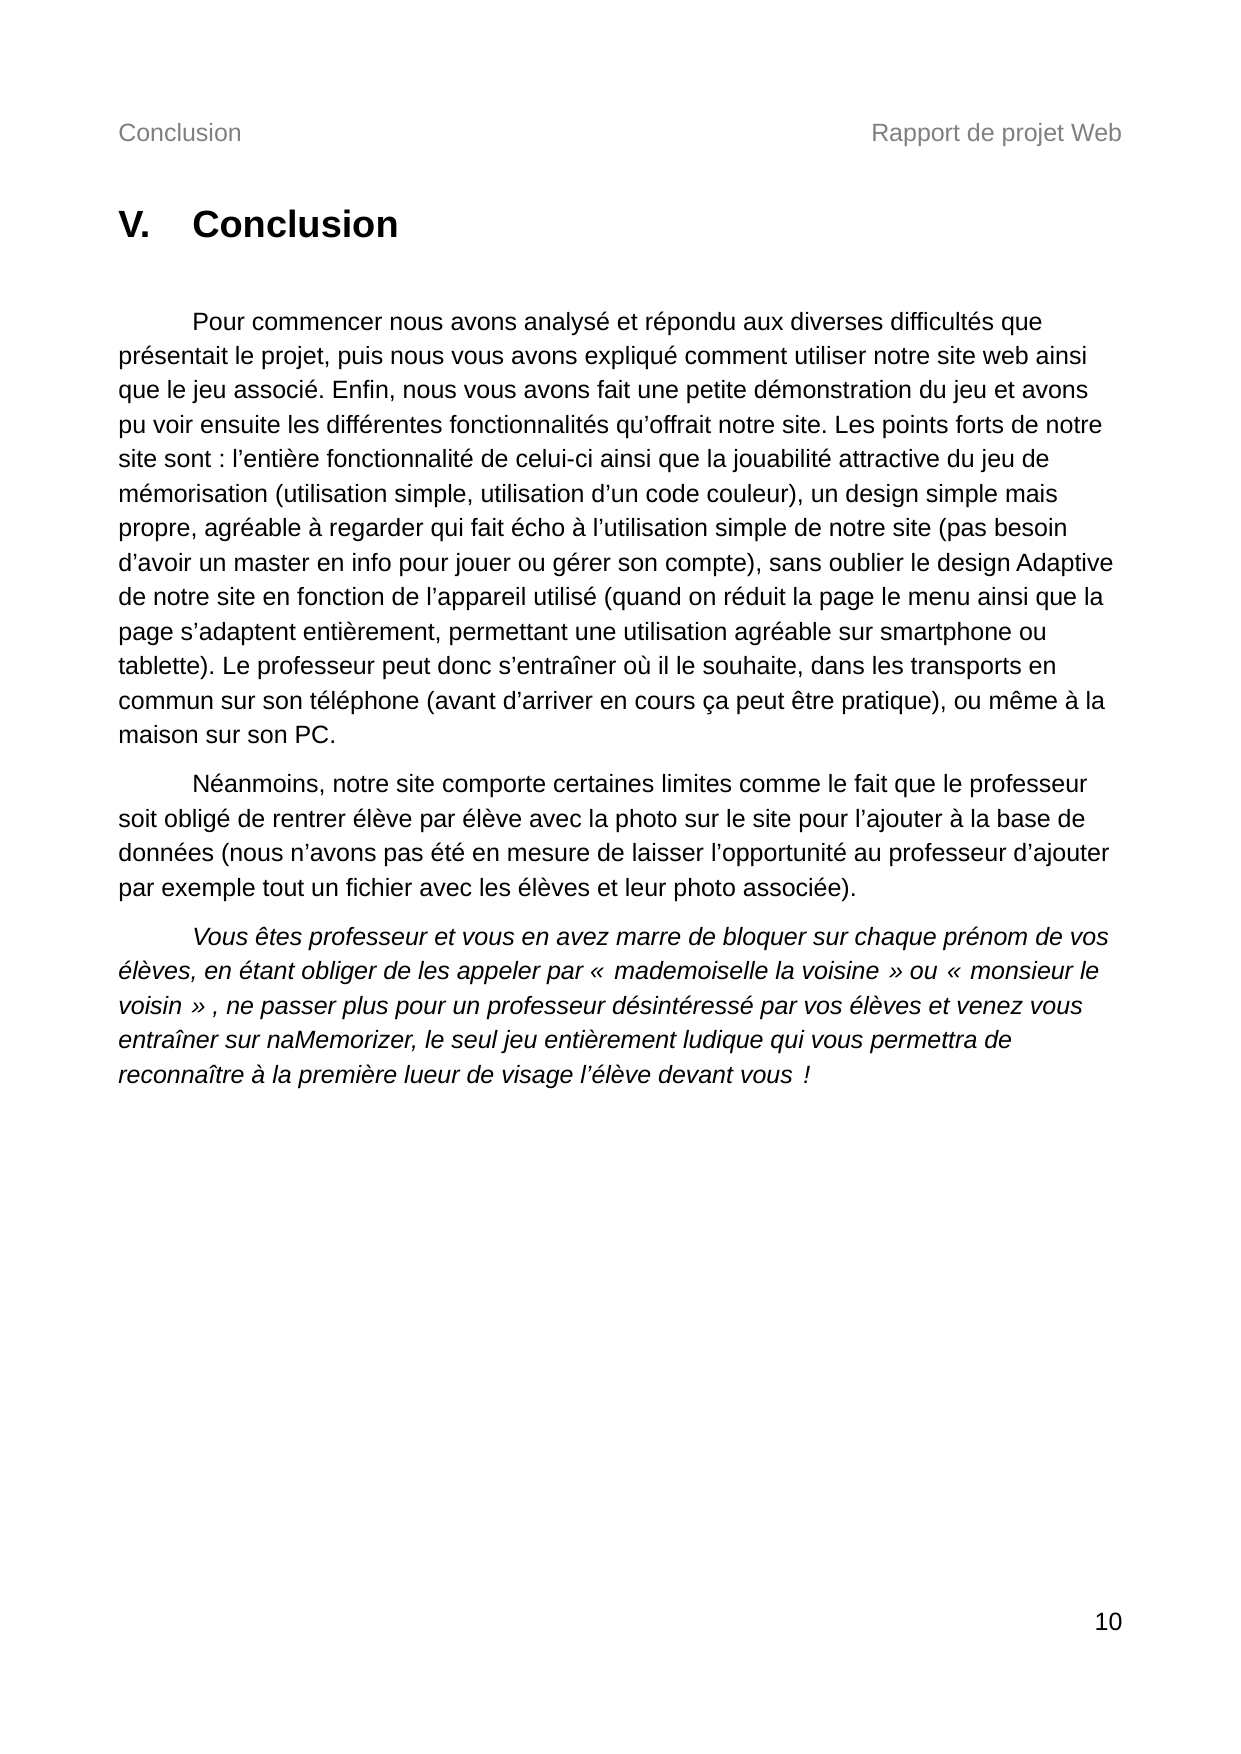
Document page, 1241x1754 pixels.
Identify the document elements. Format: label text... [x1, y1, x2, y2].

text Pour commencer nous avons analysé et répondu aux diverses difficultés que présentait le projet, puis nous vous avons expliqué comment utiliser notre site web ainsi que le jeu associé. Enfin, nous vous avons fait une petite démonstration du jeu et avons pu voir ensuite les différentes fonctionnalités qu’offrait notre site. Les points forts de notre site sont : l’entière fonctionnalité de celui-ci ainsi que la jouabilité attractive du jeu de mémorisation (utilisation simple, utilisation d’un code couleur), un design simple mais propre, agréable à regarder qui fait écho à l’utilisation simple de notre site (pas besoin d’avoir un master en info pour jouer ou gérer son compte), sans oublier le design Adaptive de notre site en fonction de l’appareil utilisé (quand on réduit la page le menu ainsi que la page s’adaptent entièrement, permettant une utilisation agréable sur smartphone ou tablette). Le professeur peut donc s’entraîner où il le souhaite, dans les transports en commun sur son téléphone (avant d’arriver en cours ça peut être pratique), ou même à la maison sur son PC. [118, 307, 1122, 749]
subtitle Conclusion [118, 201, 1122, 245]
text Vous êtes professeur et vous en avez marre de bloquer sur chaque prénom de vos élèves, en étant obliger de les appeler par « mademoiselle la voisine » ou « monsieur le voisin » , ne passer plus pour un professeur désintéressé par vos élèves et venez vous entraîner sur naMemorizer, le seul jeu entièrement ludique qui vous permettra de reconnaître à la première lueur de visage l’élève devant vous ! [118, 922, 1122, 1088]
text Néanmoins, notre site comporte certaines limites comme le fait que le professeur soit obligé de rentrer élève par élève avec la photo sur le site pour l’ajouter à la base de données (nous n’avons pas été en mesure de laisser l’opportunité au professeur d’ajouter par exemple tout un fichier avec les élèves et leur photo associée). [118, 769, 1122, 902]
